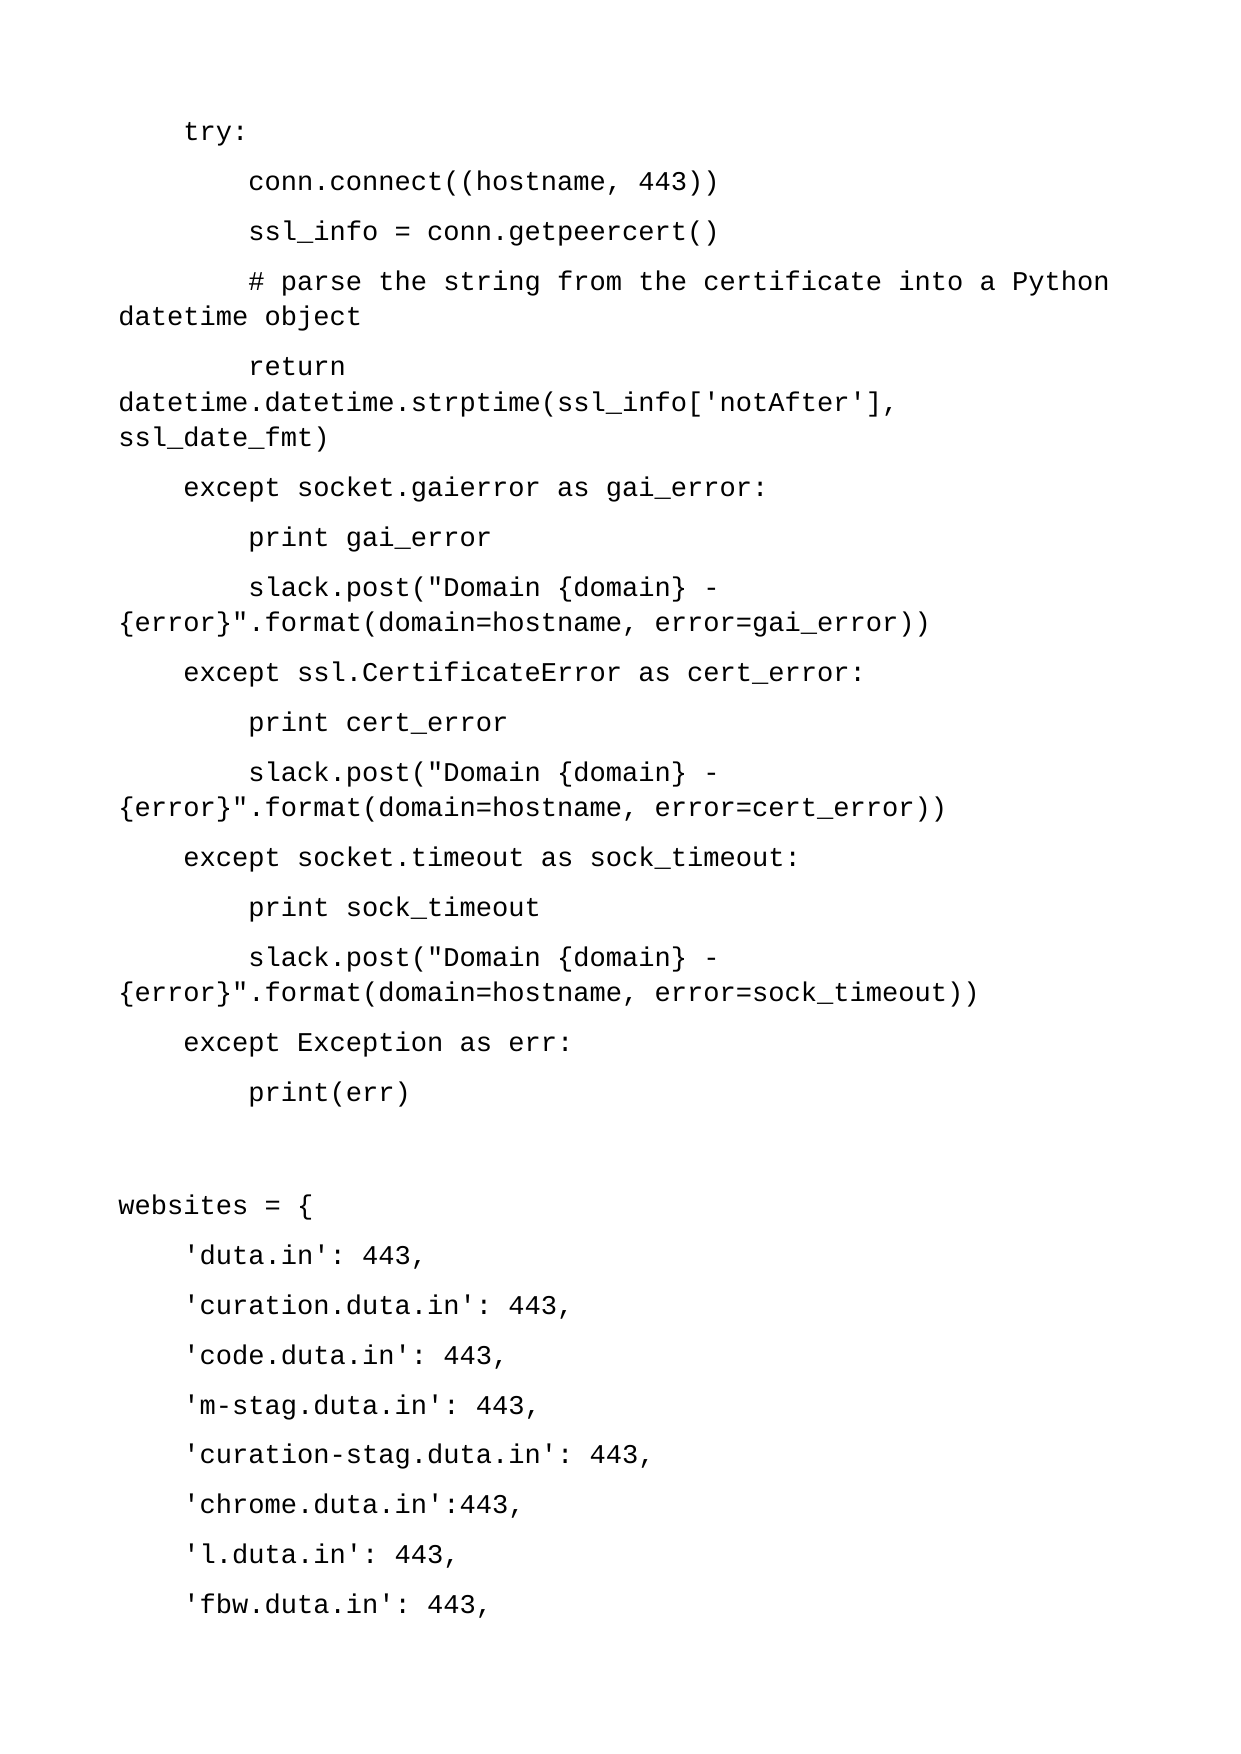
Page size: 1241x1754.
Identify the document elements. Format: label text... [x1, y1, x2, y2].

text except socket.gaierror as gai_error: [118, 473, 1122, 504]
text except ssl.CertificateError as cert_error: [118, 658, 1122, 689]
text 'l.duta.in': 443, [118, 1541, 1122, 1572]
text try: [118, 118, 1122, 149]
text slack.post("Domain {domain} - {error}".format(domain=hostname, error=cert_error)) [118, 758, 1122, 824]
text return datetime.datetime.strptime(ssl_info['notAfter'], ssl_date_fmt) [118, 353, 1122, 454]
text 'duta.in': 443, [118, 1242, 1122, 1272]
text 'fbw.duta.in': 443, [118, 1591, 1122, 1622]
text 'chrome.duta.in':443, [118, 1491, 1122, 1522]
text # parse the string from the certificate into a Python datetime object [118, 268, 1122, 334]
text websites = { [118, 1192, 1122, 1223]
text print(err) [118, 1078, 1122, 1109]
text print gai_error [118, 523, 1122, 554]
text 'code.duta.in': 443, [118, 1342, 1122, 1372]
text except Exception as err: [118, 1028, 1122, 1059]
text 'm-stag.duta.in': 443, [118, 1391, 1122, 1422]
text slack.post("Domain {domain} - {error}".format(domain=hostname, error=sock_timeout)) [118, 943, 1122, 1009]
text ssl_info = conn.getpeercert() [118, 218, 1122, 249]
text 'curation-stag.duta.in': 443, [118, 1441, 1122, 1472]
text except socket.timeout as sock_timeout: [118, 843, 1122, 874]
text print cert_error [118, 708, 1122, 739]
text conn.connect((hostname, 443)) [118, 168, 1122, 199]
text print sock_timeout [118, 893, 1122, 924]
text 'curation.duta.in': 443, [118, 1292, 1122, 1322]
text slack.post("Domain {domain} - {error}".format(domain=hostname, error=gai_error)) [118, 573, 1122, 639]
